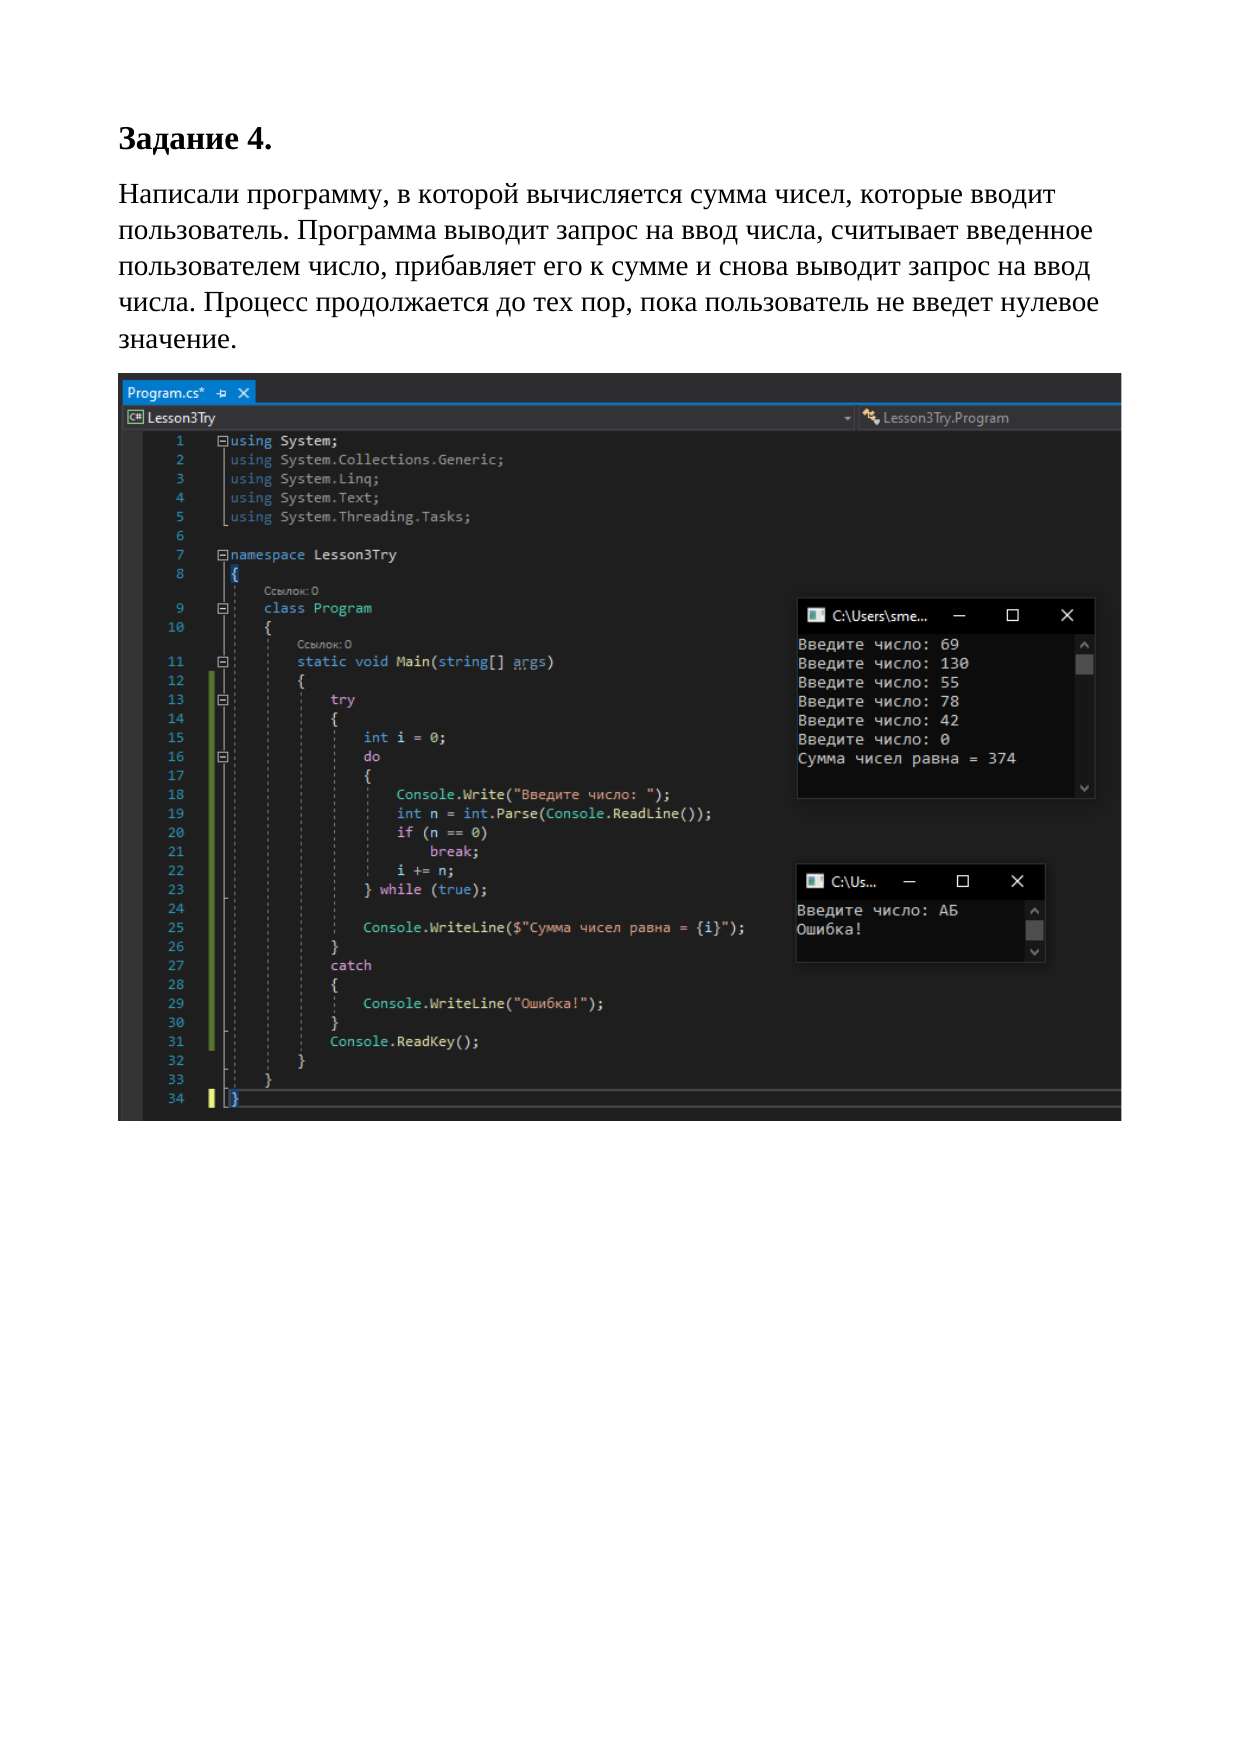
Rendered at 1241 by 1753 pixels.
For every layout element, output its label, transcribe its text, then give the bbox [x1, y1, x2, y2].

text Задание 4. [118, 118, 1123, 156]
picture [118, 373, 1122, 1121]
text Написали программу, в которой вычисляется сумма чисел, которые вводит пользователь. Программа выводит запрос на ввод числа, считывает введенное пользователем число, прибавляет его к сумме и снова выводит запрос на ввод числа. Процесс продолжается до тех пор, пока пользователь не введет нулевое значение. [118, 176, 1123, 354]
